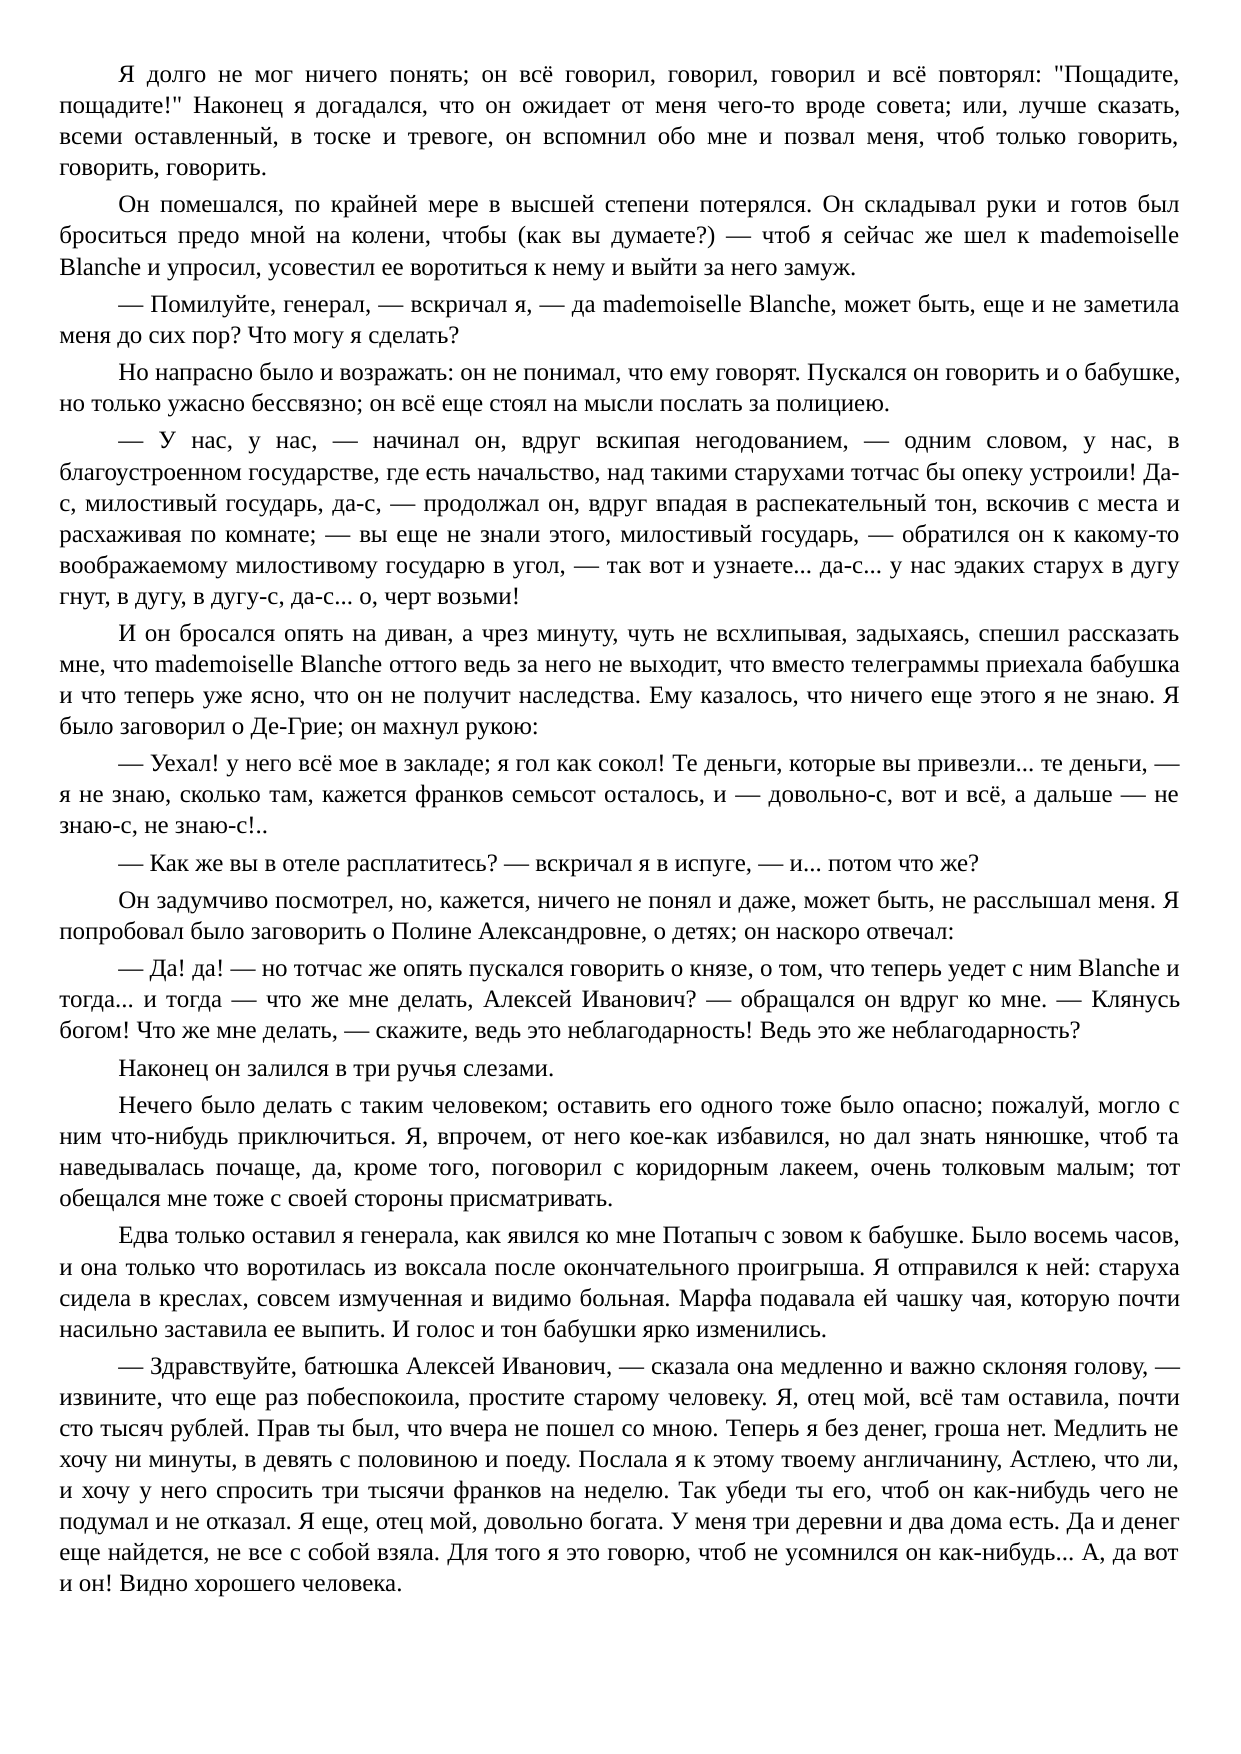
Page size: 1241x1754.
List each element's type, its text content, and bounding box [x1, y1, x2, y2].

text Он задумчиво посмотрел, но, кажется, ничего не понял и даже, может быть, не расслышал меня. Я попробовал было заговорить о Полине Александровне, о детях; он наскоро отвечал: [59, 885, 1181, 945]
text Едва только оставил я генерала, как явился ко мне Потапыч с зовом к бабушке. Было восемь часов, и она только что воротилась из воксала после окончательного проигрыша. Я отправился к ней: старуха сидела в креслах, совсем измученная и видимо больная. Марфа подавала ей чашку чая, которую почти насильно заставила ее выпить. И голос и тон бабушки ярко изменились. [59, 1221, 1181, 1342]
text Наконец он залился в три ручья слезами. [59, 1053, 1181, 1082]
text — Как же вы в отеле расплатитесь? — вскричал я в испуге, — и... потом что же? [59, 848, 1181, 877]
text — Да! да! — но тотчас же опять пускался говорить о князе, о том, что теперь уедет с ним Blanche и тогда... и тогда — что же мне делать, Алексей Иванович? — обращался он вдруг ко мне. — Клянусь богом! Что же мне делать, — скажите, ведь это неблагодарность! Ведь это же неблагодарность? [59, 953, 1181, 1044]
text Но напрасно было и возражать: он не понимал, что ему говорят. Пускался он говорить и о бабушке, но только ужасно бессвязно; он всё еще стоял на мысли послать за полициею. [59, 357, 1181, 417]
text Нечего было делать с таким человеком; оставить его одного тоже было опасно; пожалуй, могло с ним что-нибудь приключиться. Я, впрочем, от него кое-как избавился, но дал знать нянюшке, чтоб та наведывалась почаще, да, кроме того, поговорил с коридорным лакеем, очень толковым малым; тот обещался мне тоже с своей стороны присматривать. [59, 1090, 1181, 1212]
text — Здравствуйте, батюшка Алексей Иванович, — сказала она медленно и важно склоняя голову, — извините, что еще раз побеспокоила, простите старому человеку. Я, отец мой, всё там оставила, почти сто тысяч рублей. Прав ты был, что вчера не пошел со мною. Теперь я без денег, гроша нет. Медлить не хочу ни минуты, в девять с половиною и поеду. Послала я к этому твоему англичанину, Астлею, что ли, и хочу у него спросить три тысячи франков на неделю. Так убеди ты его, чтоб он как-нибудь чего не подумал и не отказал. Я еще, отец мой, довольно богата. У меня три деревни и два дома есть. Да и денег еще найдется, не все с собой взяла. Для того я это говорю, чтоб не усомнился он как-нибудь... А, да вот и он! Видно хорошего человека. [59, 1351, 1181, 1597]
text — Уехал! у него всё мое в закладе; я гол как сокол! Те деньги, которые вы привезли... те деньги, — я не знаю, сколько там, кажется франков семьсот осталось, и — довольно-с, вот и всё, а дальше — не знаю-с, не знаю-с!.. [59, 748, 1181, 839]
text И он бросался опять на диван, а чрез минуту, чуть не всхлипывая, задыхаясь, спешил рассказать мне, что mademoiselle Blanche оттого ведь за него не выходит, что вместо телеграммы приехала бабушка и что теперь уже ясно, что он не получит наследства. Ему казалось, что ничего еще этого я не знаю. Я было заговорил о Де-Грие; он махнул рукою: [59, 618, 1181, 740]
text Я долго не мог ничего понять; он всё говорил, говорил, говорил и всё повторял: "Пощадите, пощадите!" Наконец я догадался, что он ожидает от меня чего-то вроде совета; или, лучше сказать, всеми оставленный, в тоске и тревоге, он вспомнил обо мне и позвал меня, чтоб только говорить, говорить, говорить. [59, 59, 1181, 181]
text — У нас, у нас, — начинал он, вдруг вскипая негодованием, — одним словом, у нас, в благоустроенном государстве, где есть начальство, над такими старухами тотчас бы опеку устроили! Да-с, милостивый государь, да-с, — продолжал он, вдруг впадая в распекательный тон, вскочив с места и расхаживая по комнате; — вы еще не знали этого, милостивый государь, — обратился он к какому-то воображаемому милостивому государю в угол, — так вот и узнаете... да-с... у нас эдаких старух в дугу гнут, в дугу, в дугу-с, да-с... о, черт возьми! [59, 426, 1181, 609]
text Он помешался, по крайней мере в высшей степени потерялся. Он складывал руки и готов был броситься предо мной на колени, чтобы (как вы думаете?) — чтоб я сейчас же шел к mademoiselle Blanche и упросил, усовестил ее воротиться к нему и выйти за него замуж. [59, 189, 1181, 280]
text — Помилуйте, генерал, — вскричал я, — да mademoiselle Blanche, может быть, еще и не заметила меня до сих пор? Что могу я сделать? [59, 289, 1181, 349]
